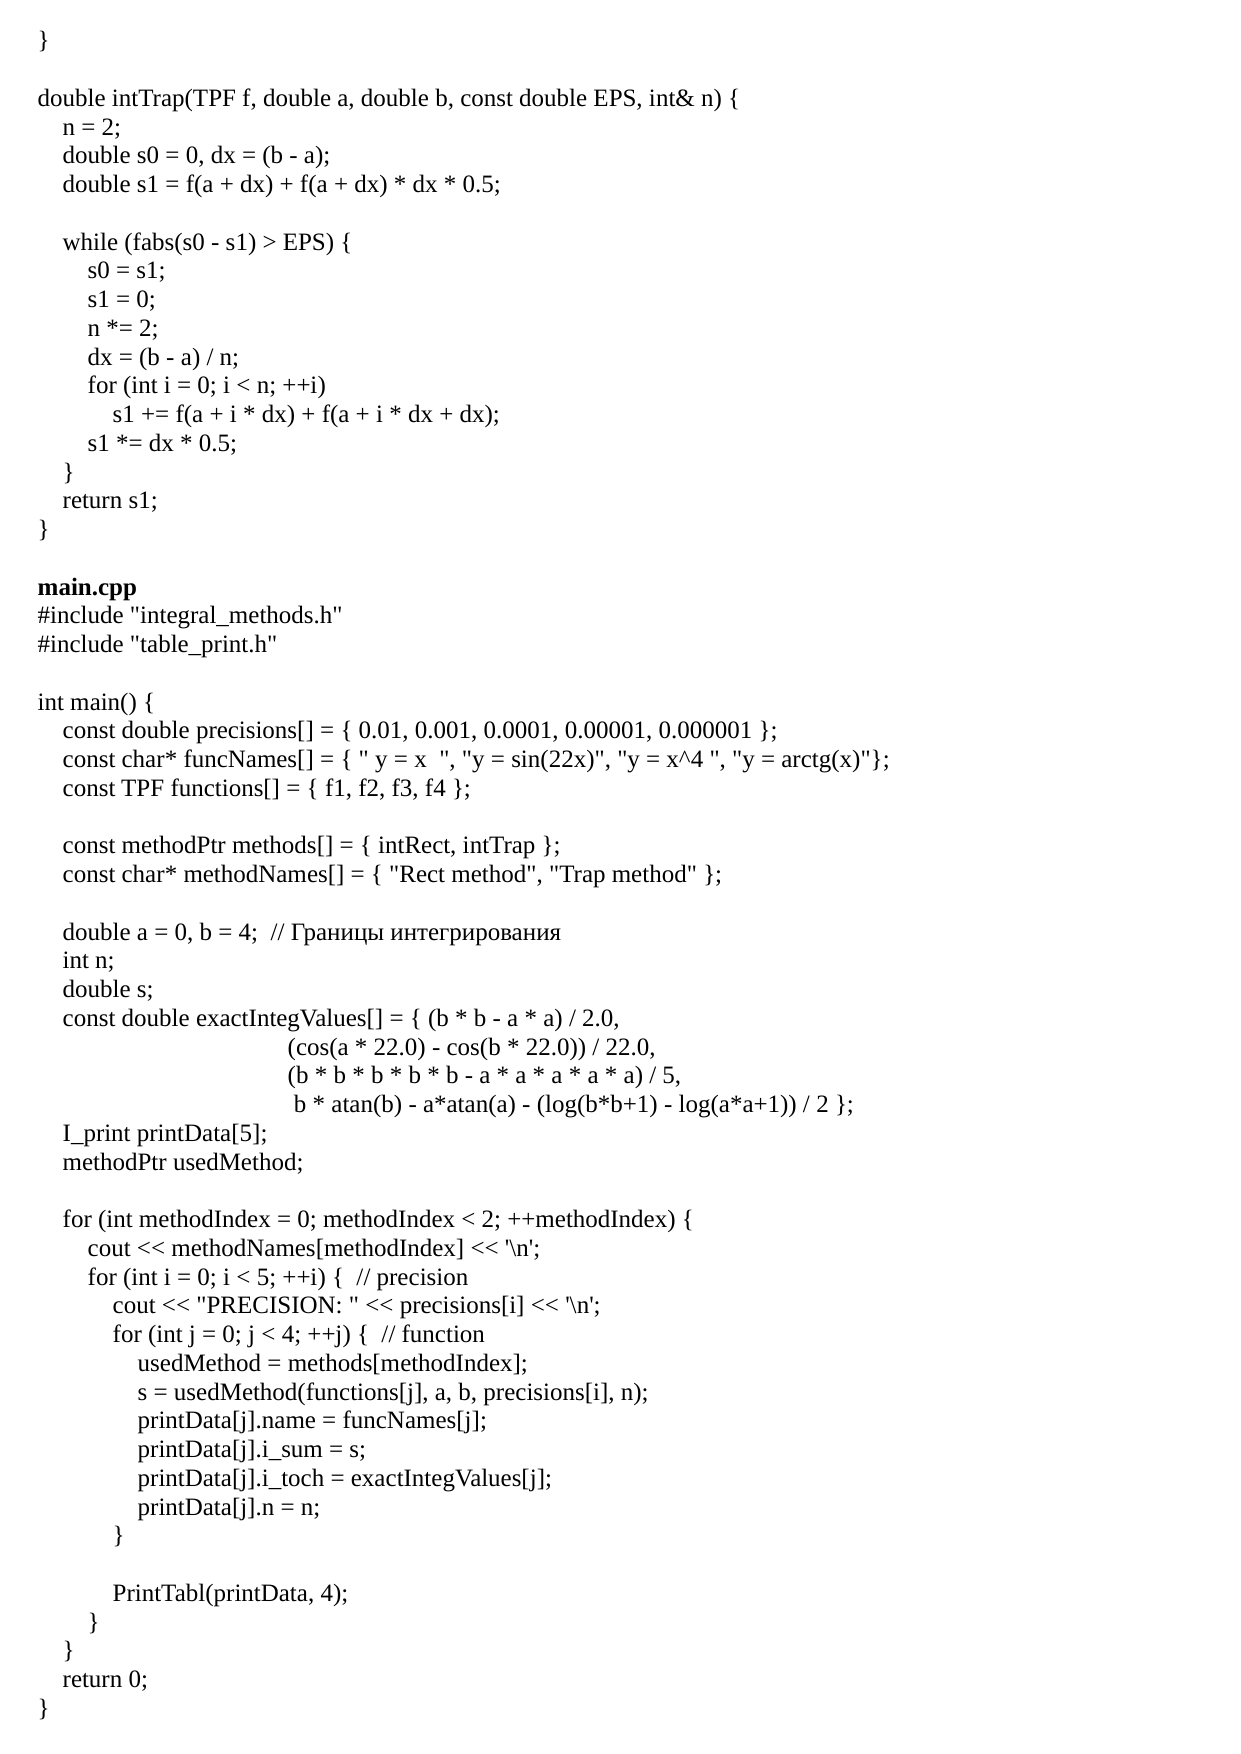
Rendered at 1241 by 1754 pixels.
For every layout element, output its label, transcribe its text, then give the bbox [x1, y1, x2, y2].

text const TPF functions[] = { f1, f2, f3, f4 }; [37, 773, 1203, 802]
text (b * b * b * b * b - a * a * a * a * a) / 5, [37, 1061, 1203, 1089]
text } [37, 1607, 1203, 1636]
text const methodPtr methods[] = { intRect, intTrap }; [37, 831, 1203, 859]
text const char* methodNames[] = { "Rect method", "Trap method" }; [37, 859, 1203, 888]
text } [37, 1693, 1203, 1722]
text main.cpp [37, 572, 1203, 601]
text #include "integral_methods.h" [37, 601, 1203, 629]
text } [37, 26, 1203, 54]
text cout << "PRECISION: " << precisions[i] << '\n'; [37, 1291, 1203, 1319]
text double intTrap(TPF f, double a, double b, const double EPS, int& n) { [37, 83, 1203, 112]
text dx = (b - a) / n; [37, 342, 1203, 371]
text for (int methodIndex = 0; methodIndex < 2; ++methodIndex) { [37, 1204, 1203, 1233]
text } [37, 514, 1203, 543]
text for (int i = 0; i < 5; ++i) { // precision [37, 1262, 1203, 1291]
text double a = 0, b = 4; // Границы интегрирования [37, 917, 1203, 946]
text return 0; [37, 1664, 1203, 1693]
text } [37, 457, 1203, 486]
text while (fabs(s0 - s1) > EPS) { [37, 227, 1203, 256]
text #include "table_print.h" [37, 629, 1203, 658]
text for (int j = 0; j < 4; ++j) { // function [37, 1319, 1203, 1348]
text const double exactIntegValues[] = { (b * b - a * a) / 2.0, [37, 1003, 1203, 1032]
text s1 += f(a + i * dx) + f(a + i * dx + dx); [37, 399, 1203, 428]
text double s0 = 0, dx = (b - a); [37, 141, 1203, 169]
text return s1; [37, 486, 1203, 514]
text int main() { [37, 687, 1203, 716]
text n = 2; [37, 112, 1203, 141]
text usedMethod = methods[methodIndex]; [37, 1348, 1203, 1377]
text } [37, 1636, 1203, 1664]
text s1 = 0; [37, 284, 1203, 313]
text const double precisions[] = { 0.01, 0.001, 0.0001, 0.00001, 0.000001 }; [37, 716, 1203, 744]
text } [37, 1521, 1203, 1549]
text for (int i = 0; i < n; ++i) [37, 371, 1203, 399]
text cout << methodNames[methodIndex] << '\n'; [37, 1233, 1203, 1262]
text (cos(a * 22.0) - cos(b * 22.0)) / 22.0, [37, 1032, 1203, 1061]
text I_print printData[5]; [37, 1118, 1203, 1147]
text PrintTabl(printData, 4); [37, 1578, 1203, 1607]
text b * atan(b) - a*atan(a) - (log(b*b+1) - log(a*a+1)) / 2 }; [37, 1089, 1203, 1118]
text s0 = s1; [37, 256, 1203, 284]
text printData[j].name = funcNames[j]; printData[j].i_sum = s; printData[j].i_toch = exactIntegValues[j]; printData[j].n = n; [37, 1406, 1203, 1521]
text methodPtr usedMethod; [37, 1147, 1203, 1176]
text double s; [37, 974, 1203, 1003]
text int n; [37, 946, 1203, 974]
text double s1 = f(a + dx) + f(a + dx) * dx * 0.5; [37, 169, 1203, 198]
text s1 *= dx * 0.5; [37, 428, 1203, 457]
text n *= 2; [37, 313, 1203, 342]
text s = usedMethod(functions[j], a, b, precisions[i], n); [37, 1377, 1203, 1406]
text const char* funcNames[] = { " y = x ", "y = sin(22x)", "y = x^4 ", "y = arctg(x)"}; [37, 744, 1203, 773]
